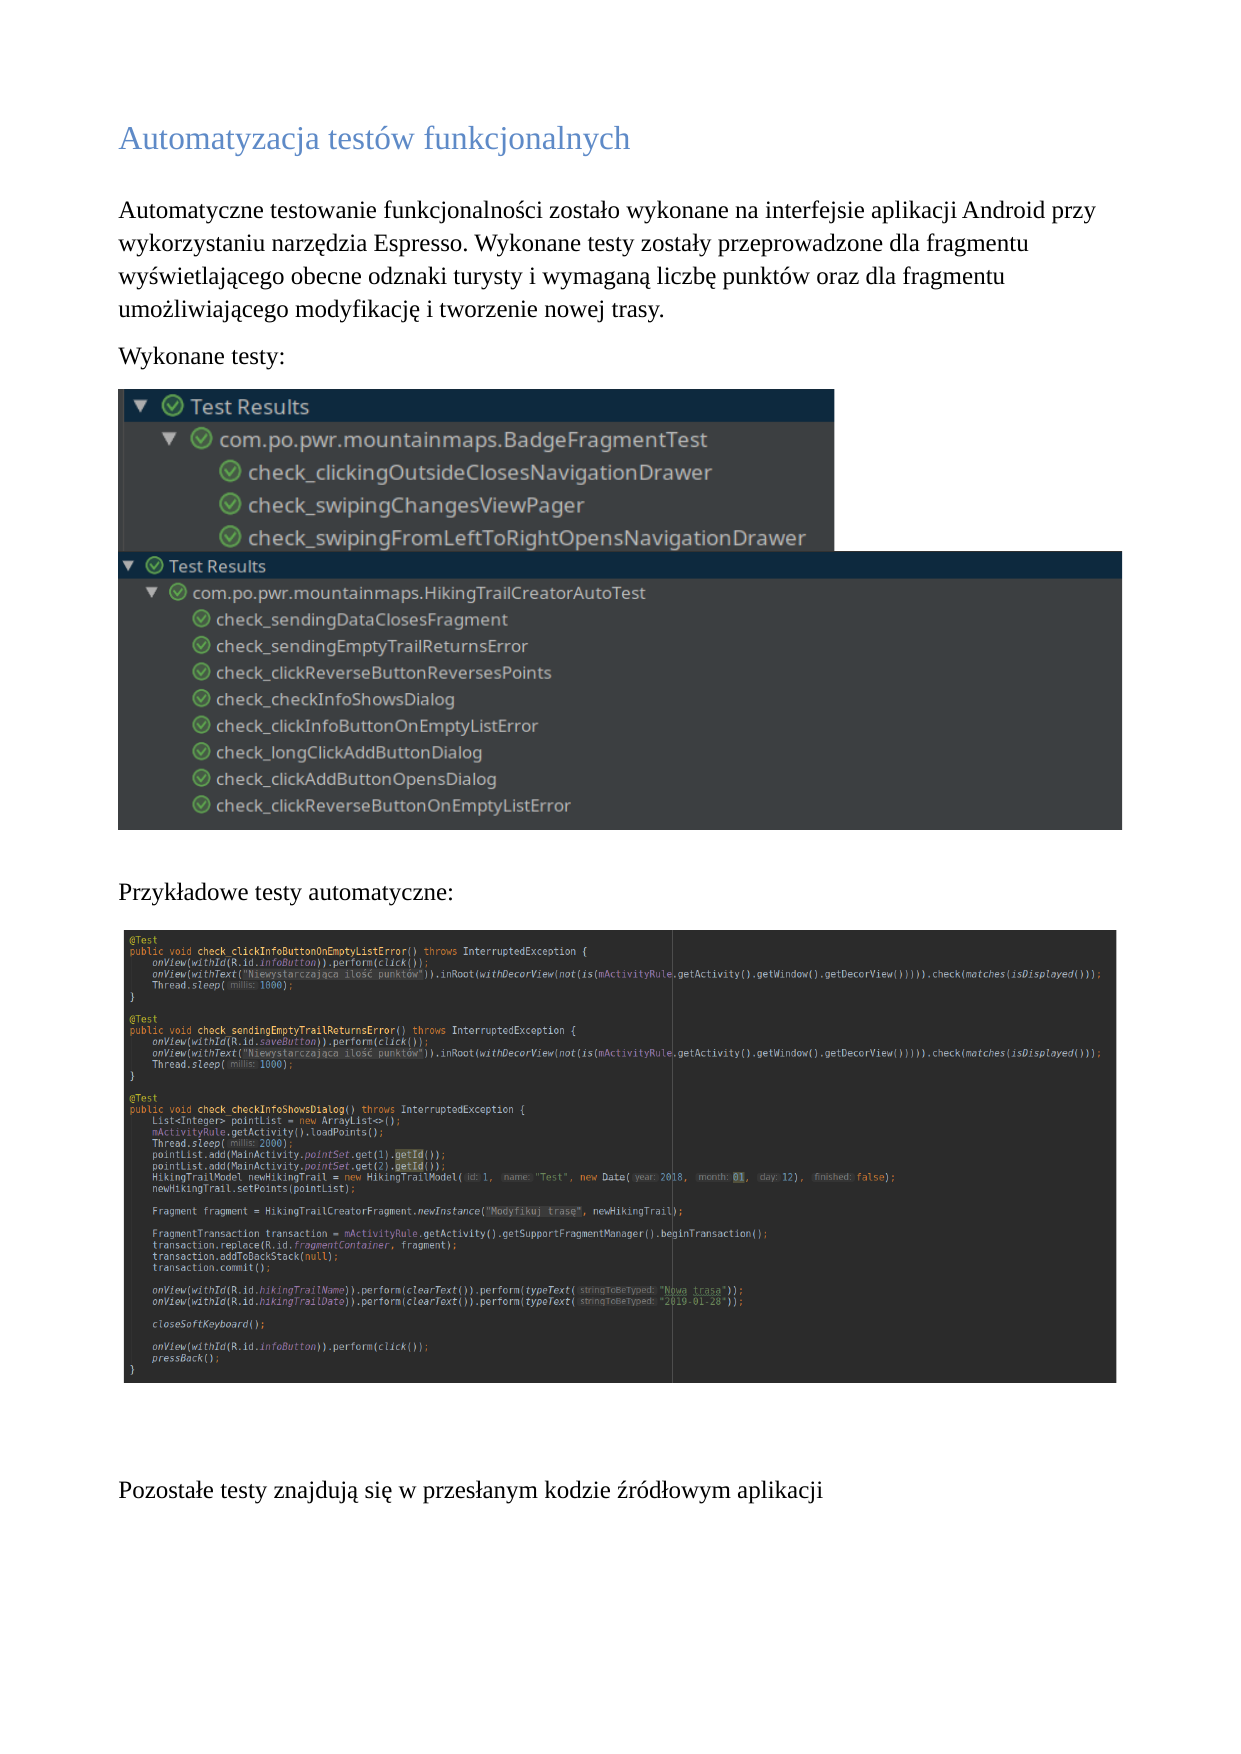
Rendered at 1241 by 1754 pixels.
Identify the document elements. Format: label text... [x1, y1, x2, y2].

text Pozostałe testy znajdują się w przesłanym kodzie źródłowym aplikacji [118, 1475, 1122, 1503]
text Przykładowe testy automatyczne: [118, 877, 1122, 906]
text Automatyczne testowanie funkcjonalności zostało wykonane na interfejsie aplikacji Android przy wykorzystaniu narzędzia Espresso. Wykonane testy zostały przeprowadzone dla fragmentu wyświetlającego obecne odznaki turysty i wymaganą liczbę punktów oraz dla fragmentu umożliwiającego modyfikację i tworzenie nowej trasy. [118, 195, 1122, 323]
text Automatyzacja testów funkcjonalnych [118, 118, 1122, 156]
text Wykonane testy: [118, 341, 1122, 370]
table_header [118, 925, 1122, 1427]
picture [123, 930, 1117, 1383]
picture [118, 389, 1123, 830]
